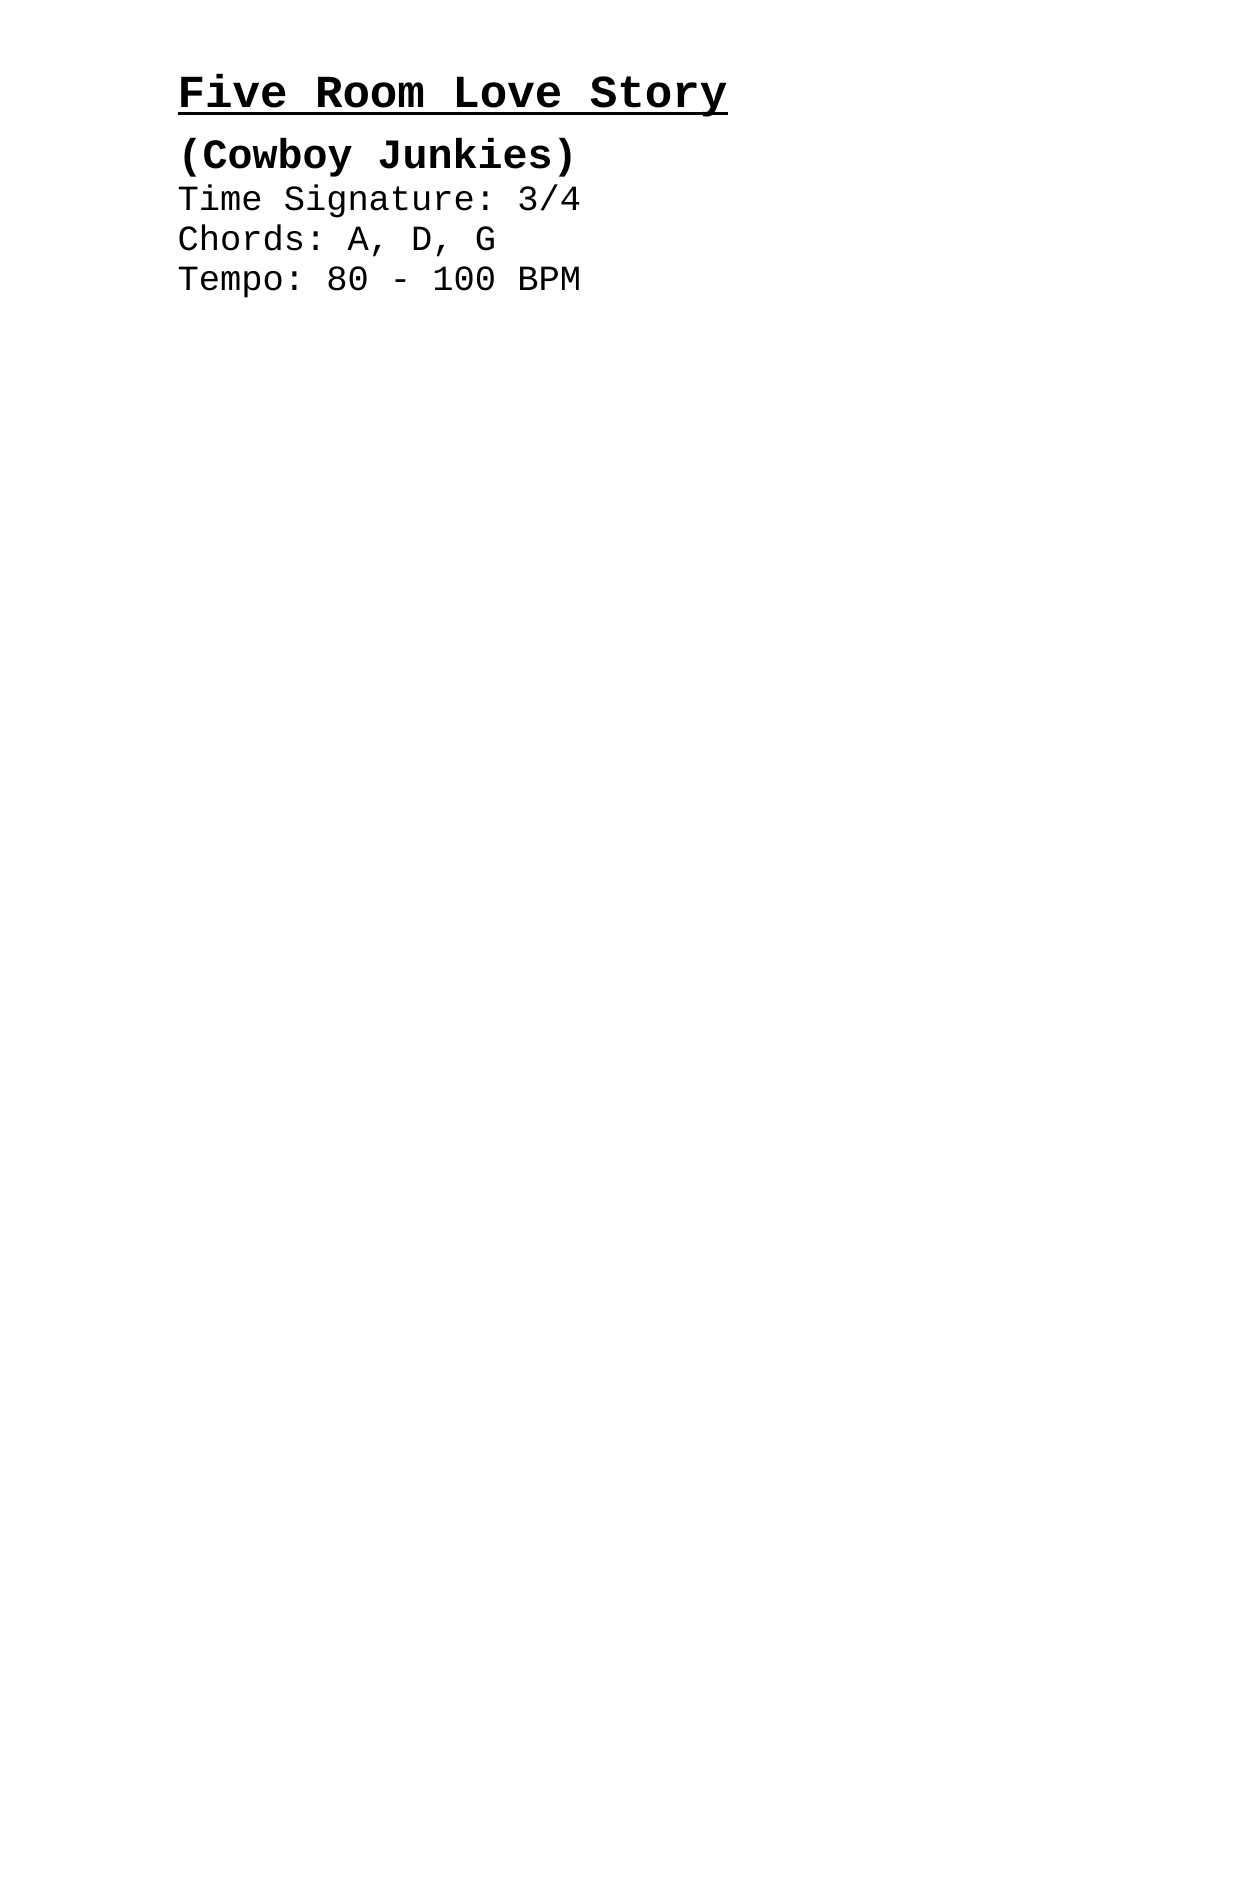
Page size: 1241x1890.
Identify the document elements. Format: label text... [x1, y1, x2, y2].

text Time Signature: 3/4 [177, 181, 1196, 221]
text Chords: A, D, G [177, 221, 1196, 261]
subtitle (Cowboy Junkies) [177, 134, 1196, 181]
subtitle Five Room Love Story [177, 69, 1196, 121]
text Tempo: 80 - 100 BPM [177, 261, 1196, 301]
